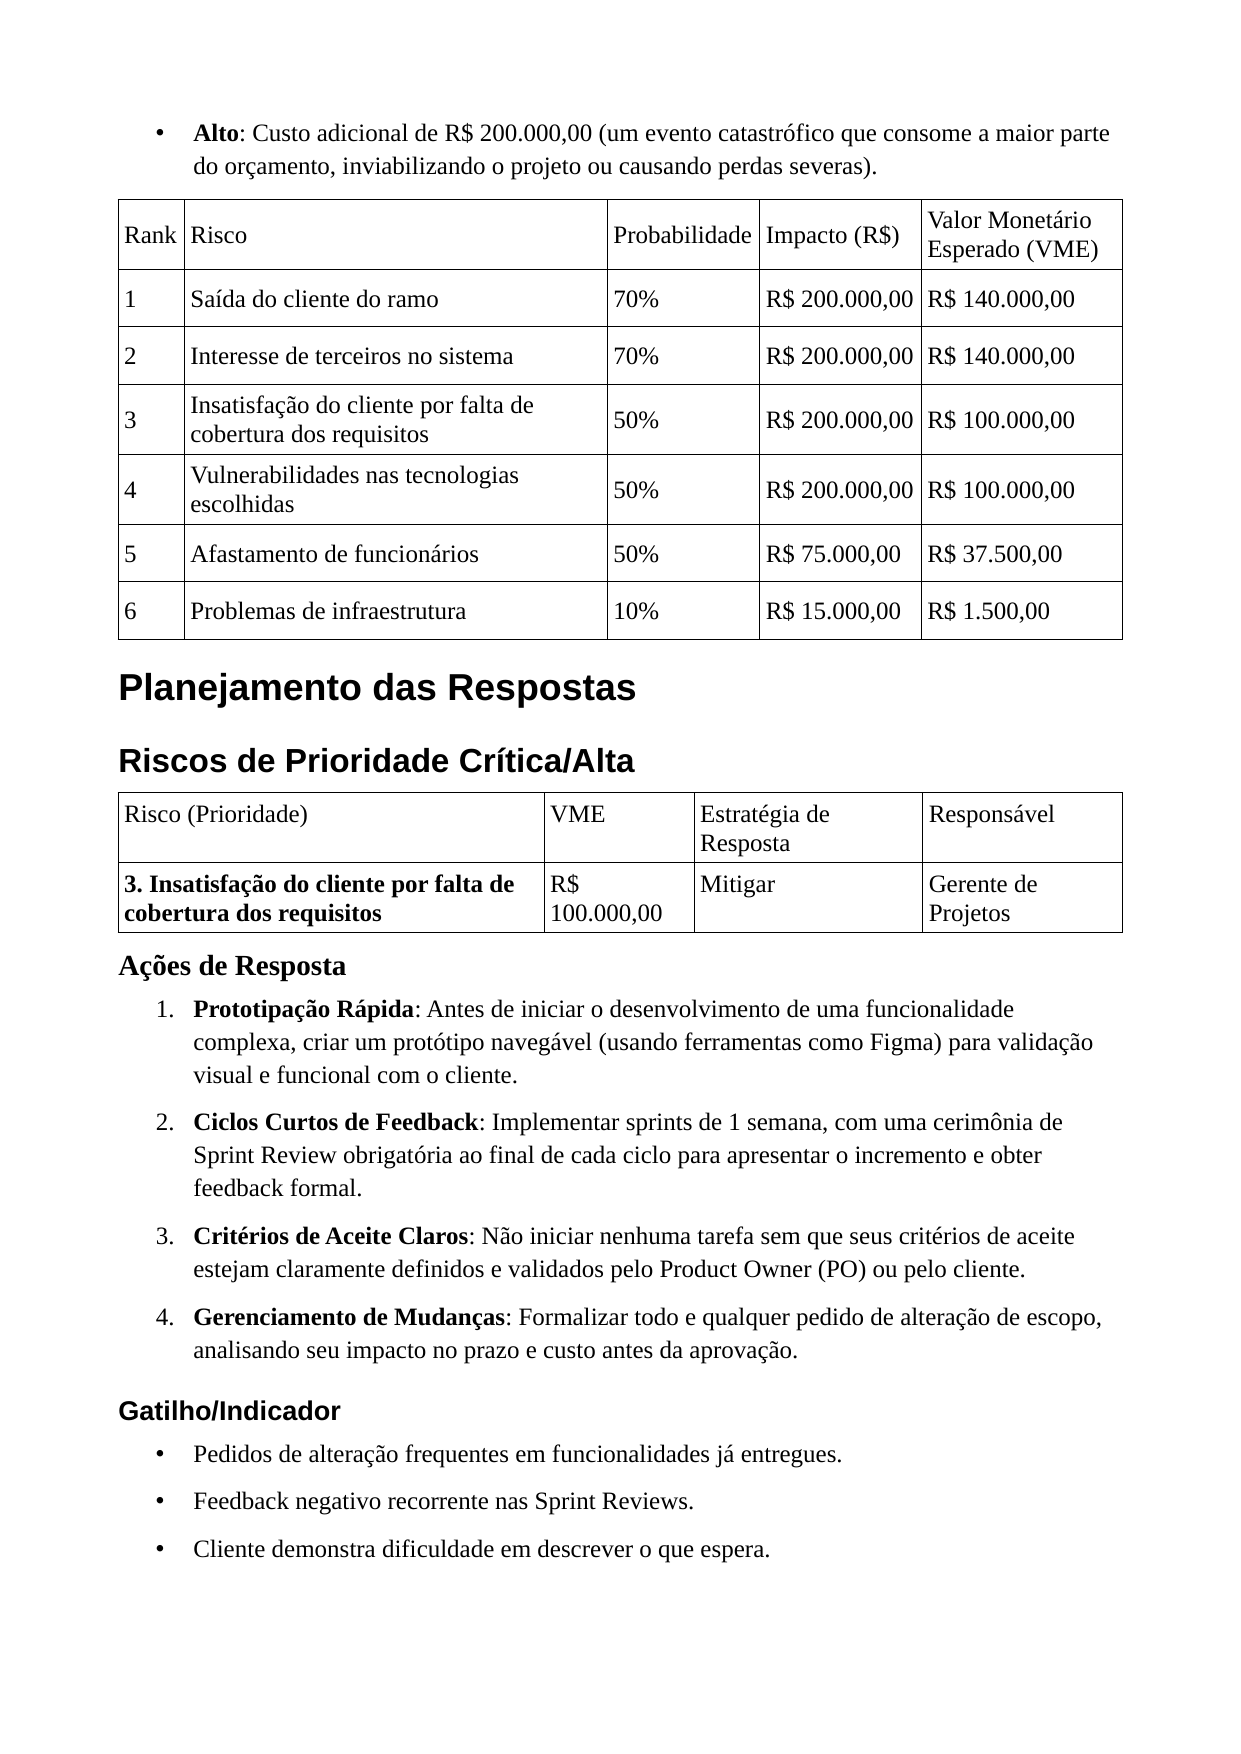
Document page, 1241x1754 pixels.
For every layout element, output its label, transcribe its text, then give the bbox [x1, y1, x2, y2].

subtitle Planejamento das Respostas [118, 665, 1122, 708]
table_cell Vulnerabilidades nas tecnologias escolhidas [185, 455, 607, 524]
table_cell 4 [119, 455, 184, 524]
table_cell R$ 200.000,00 [760, 385, 921, 454]
table_cell Afastamento de funcionários [185, 525, 607, 581]
list Pedidos de alteração frequentes em funcionalidades já entregues. [156, 1439, 1122, 1467]
table_cell 3. Insatisfação do cliente por falta de cobertura dos requisitos [119, 863, 544, 932]
table_cell Saída do cliente do ramo [185, 270, 607, 326]
list Prototipação Rápida: Antes de iniciar o desenvolvimento de uma funcionalidade complexa, criar um protótipo navegável (usando ferramentas como Figma) para validação visual e funcional com o cliente. [156, 994, 1122, 1089]
list Alto: Custo adicional de R$ 200.000,00 (um evento catastrófico que consome a maior parte do orçamento, inviabilizando o projeto ou causando perdas severas). [156, 118, 1122, 180]
table_cell Interesse de terceiros no sistema [185, 327, 607, 384]
table_header Responsável [923, 793, 1122, 862]
table_header Rank [119, 200, 184, 269]
table_cell Insatisfação do cliente por falta de cobertura dos requisitos [185, 385, 607, 454]
table_cell R$ 140.000,00 [922, 270, 1122, 326]
table_cell Problemas de infraestrutura [185, 582, 607, 639]
table_cell R$ 200.000,00 [760, 327, 921, 384]
table_cell 10% [608, 582, 759, 639]
table_cell 50% [608, 455, 759, 524]
table_cell R$ 37.500,00 [922, 525, 1122, 581]
table_cell 50% [608, 525, 759, 581]
list Cliente demonstra dificuldade em descrever o que espera. [156, 1534, 1122, 1563]
subtitle Ações de Resposta [118, 948, 1122, 981]
table_cell 50% [608, 385, 759, 454]
table_cell R$ 100.000,00 [922, 385, 1122, 454]
table_header Probabilidade [608, 200, 759, 269]
table_header Risco [185, 200, 607, 269]
table_cell Mitigar [695, 863, 922, 932]
table_cell R$ 100.000,00 [922, 455, 1122, 524]
table_cell R$ 1.500,00 [922, 582, 1122, 639]
table_cell R$ 75.000,00 [760, 525, 921, 581]
list Critérios de Aceite Claros: Não iniciar nenhuma tarefa sem que seus critérios de aceite estejam claramente definidos e validados pelo Product Owner (PO) ou pelo cliente. [156, 1221, 1122, 1283]
table_cell R$ 100.000,00 [545, 863, 694, 932]
subtitle Gatilho/Indicador [118, 1395, 1122, 1426]
list Gerenciamento de Mudanças: Formalizar todo e qualquer pedido de alteração de escopo, analisando seu impacto no prazo e custo antes da aprovação. [156, 1302, 1122, 1363]
table_cell 70% [608, 270, 759, 326]
table_cell 3 [119, 385, 184, 454]
table_cell R$ 15.000,00 [760, 582, 921, 639]
table_header VME [545, 793, 694, 862]
table_header Estratégia de Resposta [695, 793, 922, 862]
table_cell R$ 140.000,00 [922, 327, 1122, 384]
list Feedback negativo recorrente nas Sprint Reviews. [156, 1486, 1122, 1515]
table_cell 1 [119, 270, 184, 326]
list Ciclos Curtos de Feedback: Implementar sprints de 1 semana, com uma cerimônia de Sprint Review obrigatória ao final de cada ciclo para apresentar o incremento e obter feedback formal. [156, 1107, 1122, 1202]
table_header Impacto (R$) [760, 200, 921, 269]
table_cell R$ 200.000,00 [760, 455, 921, 524]
table_cell Gerente de Projetos [923, 863, 1122, 932]
table_cell 70% [608, 327, 759, 384]
table_cell R$ 200.000,00 [760, 270, 921, 326]
table_cell 5 [119, 525, 184, 581]
table_cell 6 [119, 582, 184, 639]
table_header Valor Monetário Esperado (VME) [922, 200, 1122, 269]
subtitle Riscos de Prioridade Crítica/Alta [118, 741, 1122, 780]
table_header Risco (Prioridade) [119, 793, 544, 862]
table_cell 2 [119, 327, 184, 384]
